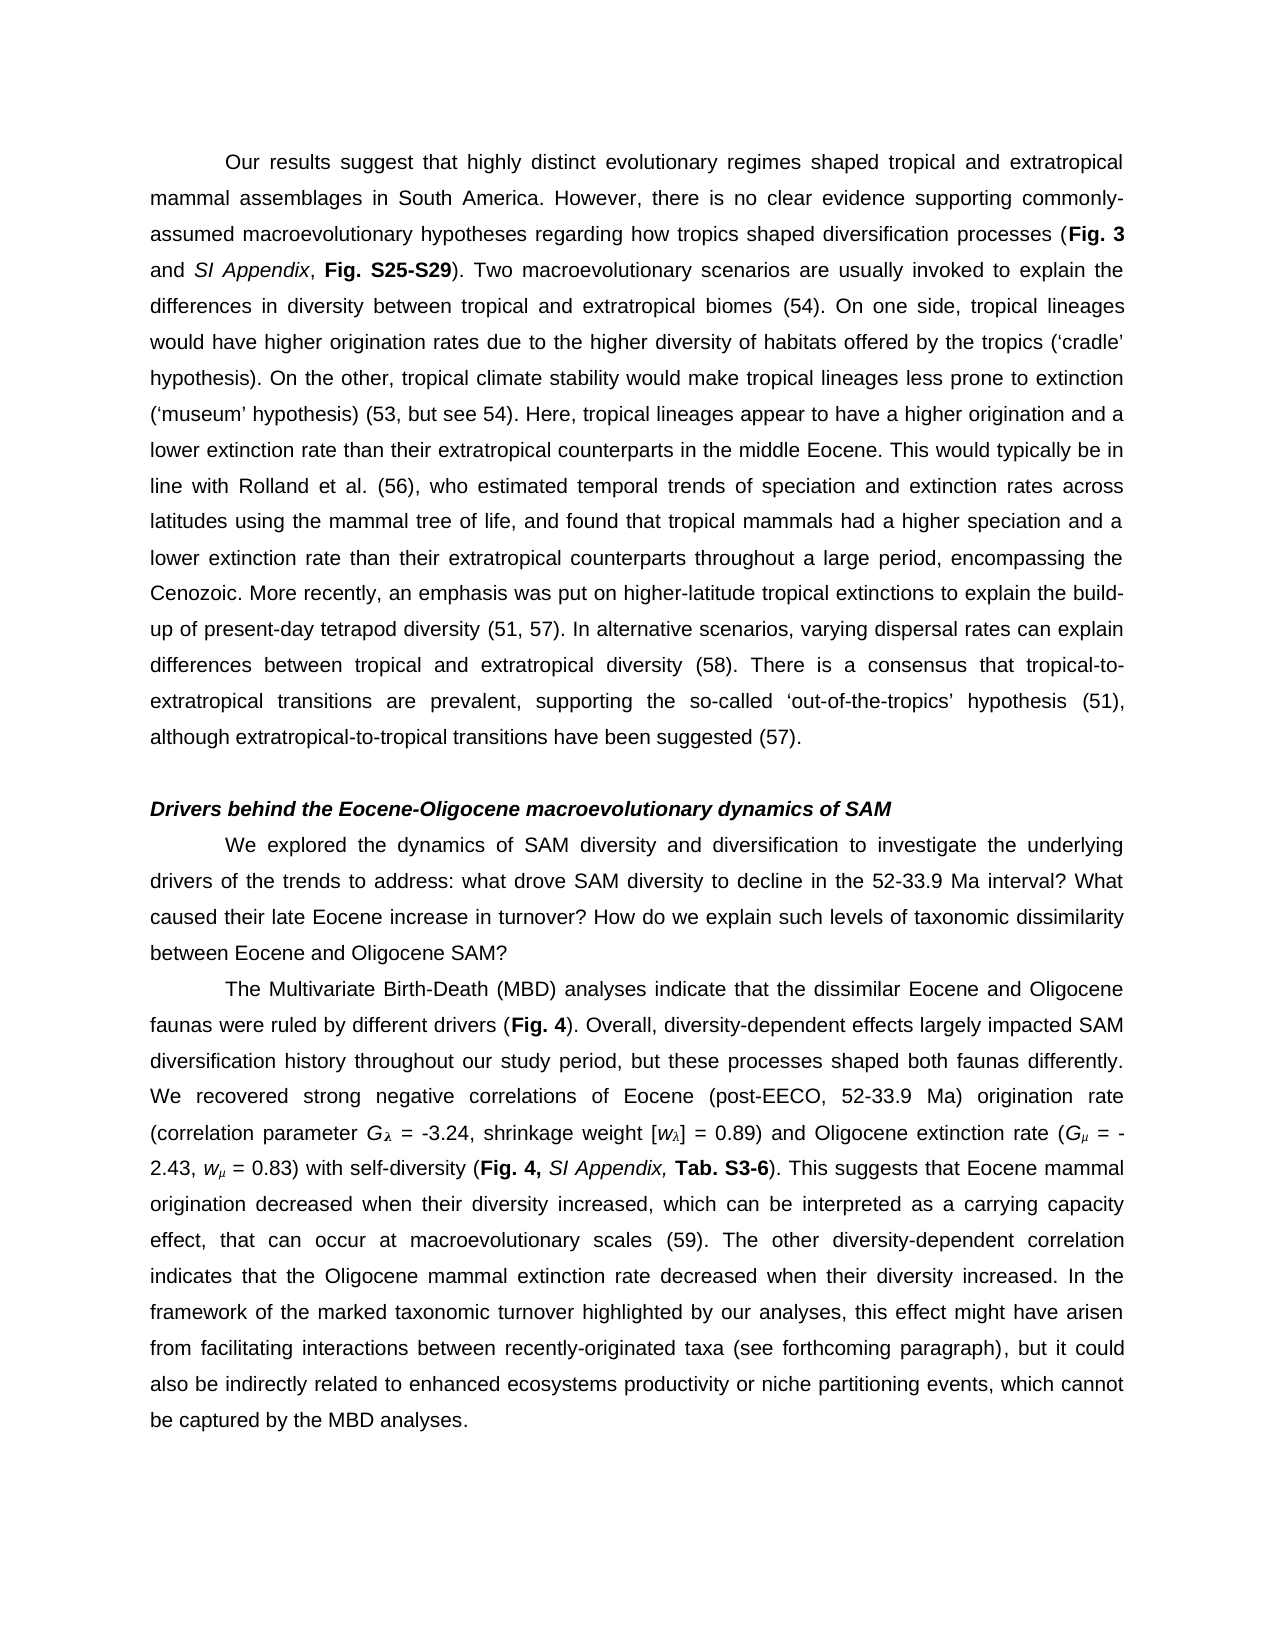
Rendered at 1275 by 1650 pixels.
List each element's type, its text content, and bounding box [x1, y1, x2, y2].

text The Multivariate Birth-Death (MBD) analyses indicate that the dissimilar Eocene and Oligocene faunas were ruled by different drivers (Fig. 4). Overall, diversity-dependent effects largely impacted SAM diversification history throughout our study period, but these processes shaped both faunas differently. We recovered strong negative correlations of Eocene (post-EECO, 52-33.9 Ma) origination rate (correlation parameter G𝝀 = -3.24, shrinkage weight [w𝜆] = 0.89) and Oligocene extinction rate (Gµ = -2.43, wµ = 0.83) with self-diversity (Fig. 4, SI Appendix, Tab. S3-6). This suggests that Eocene mammal origination decreased when their diversity increased, which can be interpreted as a carrying capacity effect, that can occur at macroevolutionary scales (59). The other diversity-dependent correlation indicates that the Oligocene mammal extinction rate decreased when their diversity increased. In the framework of the marked taxonomic turnover highlighted by our analyses, this effect might have arisen from facilitating interactions between recently-originated taxa (see forthcoming paragraph), but it could also be indirectly related to enhanced ecosystems productivity or niche partitioning events, which cannot be captured by the MBD analyses. [150, 977, 1125, 1432]
text We explored the dynamics of SAM diversity and diversification to investigate the underlying drivers of the trends to address: what drove SAM diversity to decline in the 52-33.9 Ma interval? What caused their late Eocene increase in turnover? How do we explain such levels of taxonomic dissimilarity between Eocene and Oligocene SAM? [150, 833, 1125, 964]
text Our results suggest that highly distinct evolutionary regimes shaped tropical and extratropical mammal assemblages in South America. However, there is no clear evidence supporting commonly-assumed macroevolutionary hypotheses regarding how tropics shaped diversification processes (Fig. 3 and SI Appendix, Fig. S25-S29). Two macroevolutionary scenarios are usually invoked to explain the differences in diversity between tropical and extratropical biomes (54). On one side, tropical lineages would have higher origination rates due to the higher diversity of habitats offered by the tropics (‘cradle’ hypothesis). On the other, tropical climate stability would make tropical lineages less prone to extinction (‘museum’ hypothesis) (53, but see 54). Here, tropical lineages appear to have a higher origination and a lower extinction rate than their extratropical counterparts in the middle Eocene. This would typically be in line with Rolland et al. (56), who estimated temporal trends of speciation and extinction rates across latitudes using the mammal tree of life, and found that tropical mammals had a higher speciation and a lower extinction rate than their extratropical counterparts throughout a large period, encompassing the Cenozoic. More recently, an emphasis was put on higher-latitude tropical extinctions to explain the build-up of present-day tetrapod diversity (51, 57). In alternative scenarios, varying dispersal rates can explain differences between tropical and extratropical diversity (58). There is a consensus that tropical-to-extratropical transitions are prevalent, supporting the so-called ‘out-of-the-tropics’ hypothesis (51), although extratropical-to-tropical transitions have been suggested (57). [150, 150, 1125, 749]
text Drivers behind the Eocene-Oligocene macroevolutionary dynamics of SAM [150, 797, 1125, 821]
